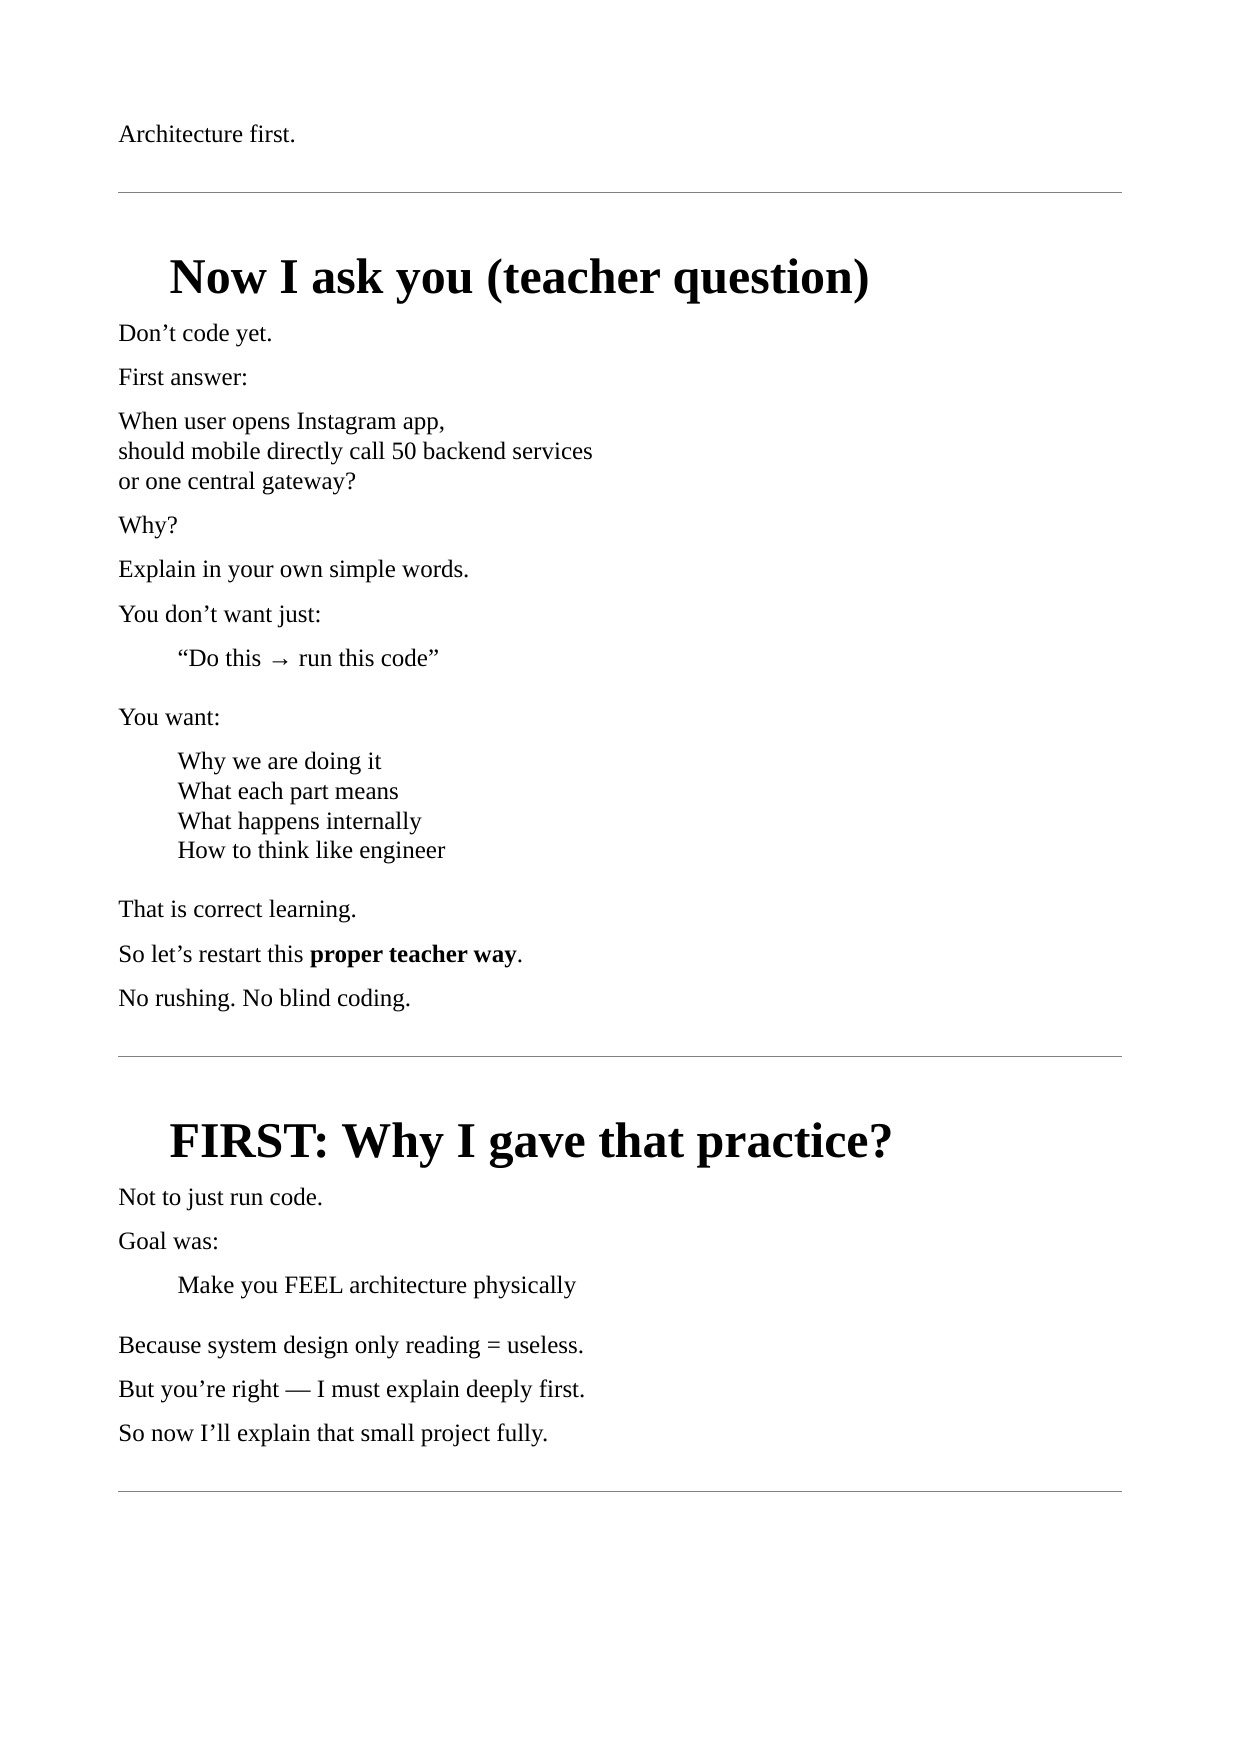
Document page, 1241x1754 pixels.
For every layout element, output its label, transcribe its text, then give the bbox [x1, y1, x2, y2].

text “Do this → run this code” [177, 642, 1063, 672]
text You don’t want just: [118, 598, 1122, 627]
text So let’s restart this proper teacher way. [118, 938, 1122, 968]
text That is correct learning. [118, 894, 1122, 923]
text When user opens Instagram app, should mobile directly call 50 backend services or one central gateway? [118, 406, 1122, 494]
text But you’re right — I must explain deeply first. [118, 1373, 1122, 1403]
text Because system design only reading = useless. [118, 1329, 1122, 1358]
subtitle 🧠 Now I ask you (teacher question) [118, 247, 1122, 304]
text You want: [118, 701, 1122, 731]
text Make you FEEL architecture physically [177, 1269, 1063, 1299]
text Not to just run code. [118, 1181, 1122, 1211]
text Goal was: [118, 1225, 1122, 1255]
text Why we are doing it What each part means What happens internally How to think like engineer [177, 745, 1063, 864]
text First answer: [118, 361, 1122, 391]
text No rushing. No blind coding. [118, 982, 1122, 1012]
text Don’t code yet. [118, 317, 1122, 347]
text Explain in your own simple words. [118, 553, 1122, 583]
text So now I’ll explain that small project fully. [118, 1417, 1122, 1447]
text Architecture first. [118, 118, 1122, 148]
subtitle 🧠 FIRST: Why I gave that practice? [118, 1111, 1122, 1168]
text Why? [118, 509, 1122, 539]
